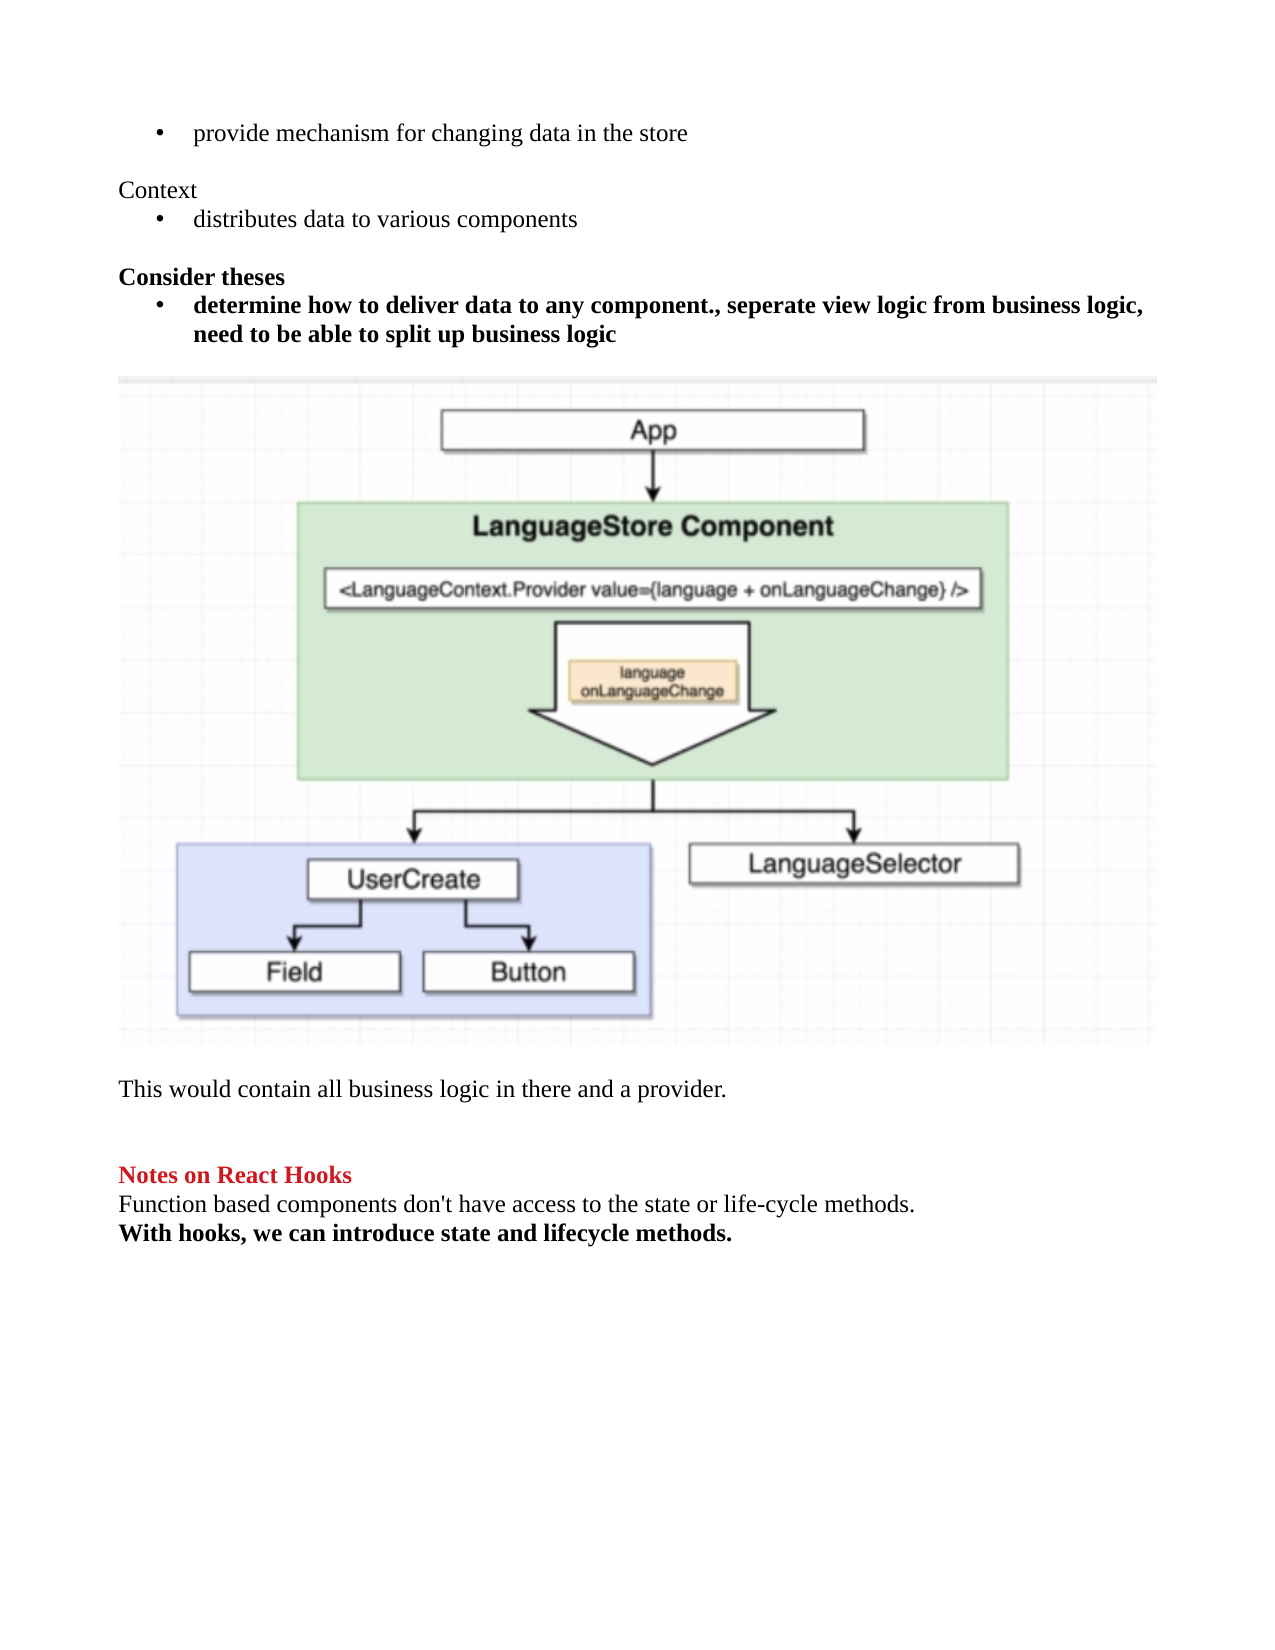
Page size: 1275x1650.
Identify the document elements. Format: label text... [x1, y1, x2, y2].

text Notes on React Hooks [118, 1160, 1157, 1189]
picture [118, 376, 1157, 1046]
list distributes data to various components [156, 204, 1157, 233]
text This would contain all business logic in there and a provider. [118, 1074, 1157, 1103]
text Context [118, 176, 1157, 204]
list provide mechanism for changing data in the store [156, 118, 1157, 147]
text Function based components don't have access to the state or life-cycle methods. [118, 1189, 1157, 1218]
text With hooks, we can introduce state and lifecycle methods. [118, 1218, 1157, 1246]
list determine how to deliver data to any component., seperate view logic from business logic, need to be able to split up business logic [156, 291, 1157, 348]
text Consider theses [118, 262, 1157, 291]
